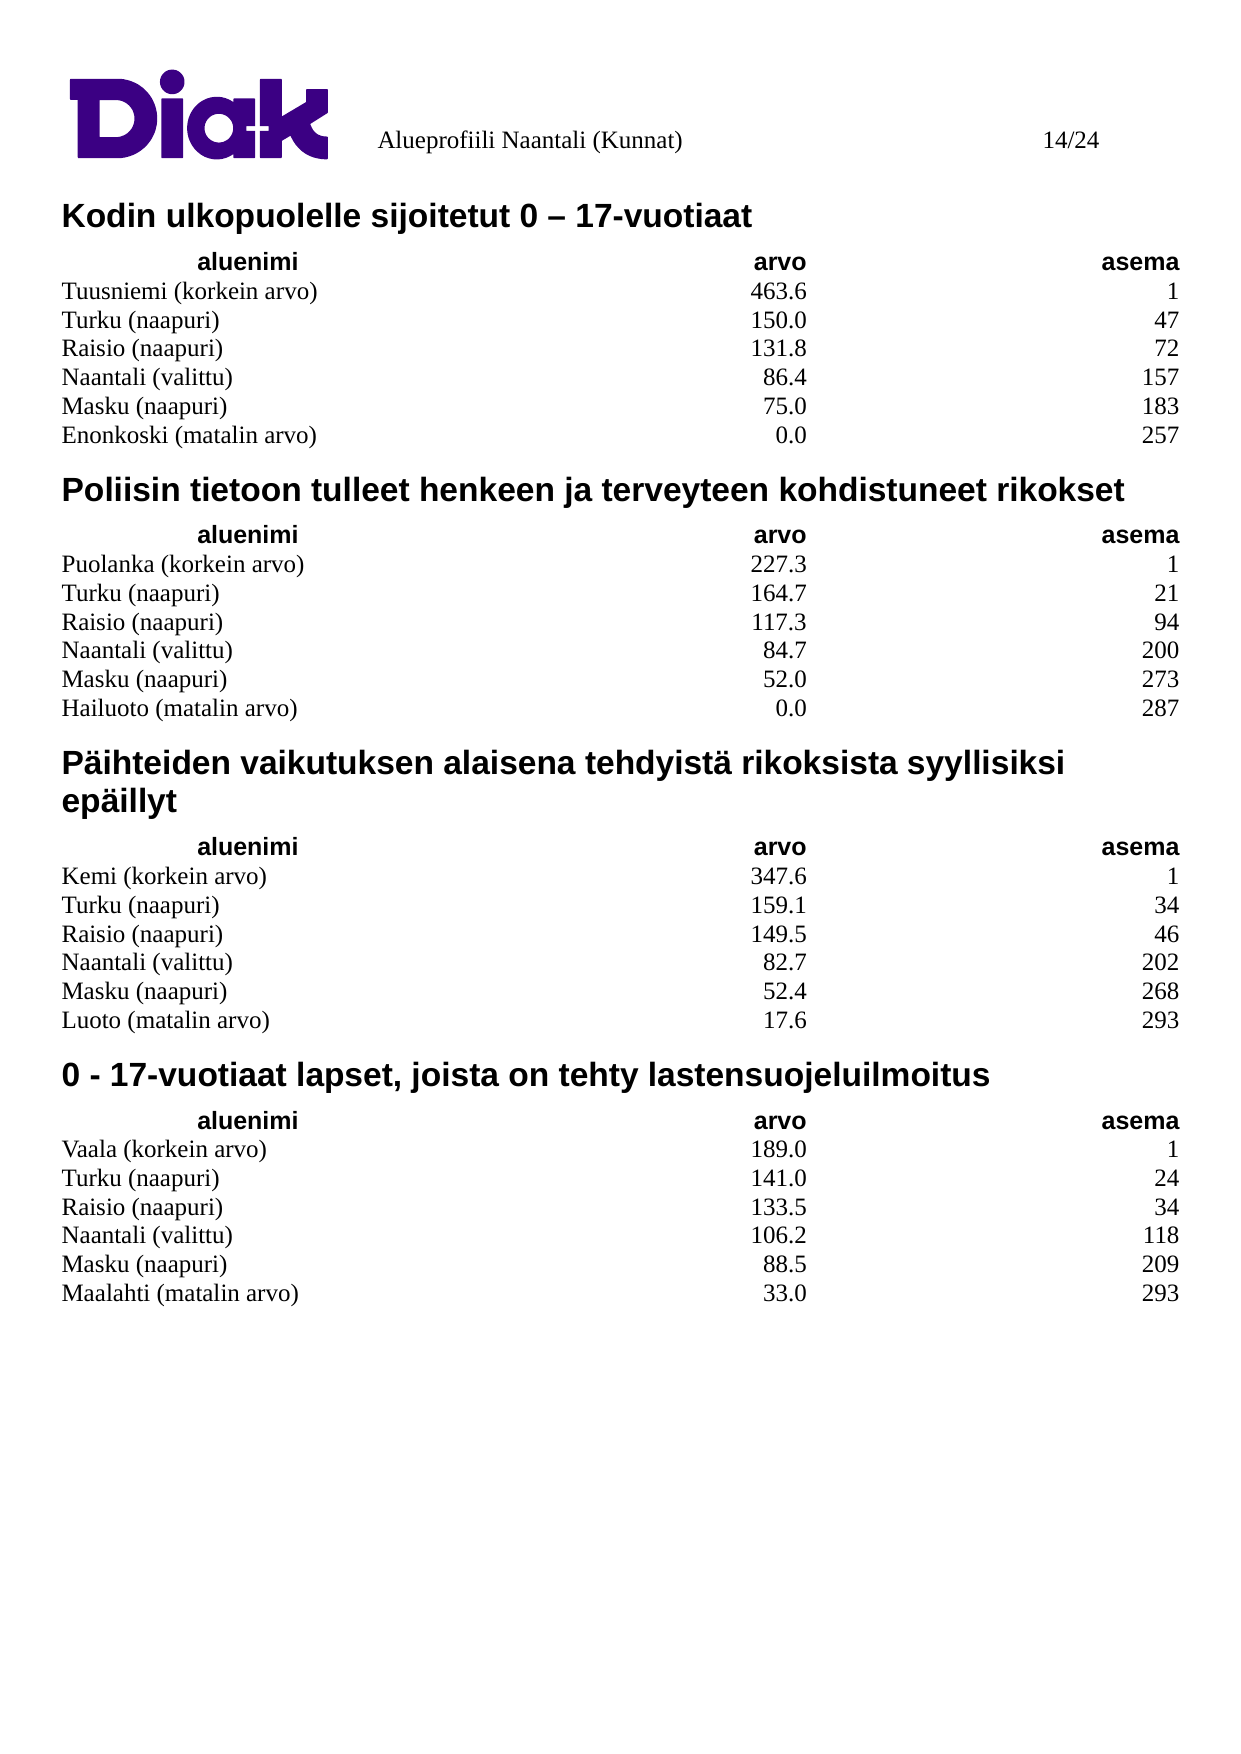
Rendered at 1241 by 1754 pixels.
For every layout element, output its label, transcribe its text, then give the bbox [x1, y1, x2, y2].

table_cell 189.0 [434, 1134, 806, 1163]
table_cell 227.3 [434, 549, 806, 578]
table_cell 33.0 [434, 1278, 806, 1307]
table_cell Masku (naapuri) [61, 976, 434, 1005]
table_cell 17.6 [434, 1005, 806, 1034]
table_cell 268 [806, 976, 1179, 1005]
table_cell 72 [806, 334, 1179, 362]
table_cell 84.7 [434, 636, 806, 664]
table_cell 209 [806, 1249, 1179, 1278]
table_cell 88.5 [434, 1249, 806, 1278]
table_cell 463.6 [434, 276, 806, 305]
table_cell Masku (naapuri) [61, 664, 434, 693]
table_cell 149.5 [434, 919, 806, 947]
table_cell Masku (naapuri) [61, 391, 434, 420]
table_cell 273 [806, 664, 1179, 693]
table_cell Luoto (matalin arvo) [61, 1005, 434, 1034]
table_header arvo [434, 833, 806, 861]
table_cell Naantali (valittu) [61, 362, 434, 391]
table_cell 287 [806, 693, 1179, 722]
table_cell 21 [806, 578, 1179, 607]
table_cell 47 [806, 305, 1179, 333]
table_cell Turku (naapuri) [61, 1163, 434, 1192]
table_cell 133.5 [434, 1192, 806, 1221]
table_cell Vaala (korkein arvo) [61, 1134, 434, 1163]
table_cell 117.3 [434, 607, 806, 636]
table_cell 24 [806, 1163, 1179, 1192]
table_cell Naantali (valittu) [61, 948, 434, 976]
table_cell Raisio (naapuri) [61, 334, 434, 362]
table_cell 1 [806, 549, 1179, 578]
table_cell 34 [806, 890, 1179, 919]
table_cell 150.0 [434, 305, 806, 333]
table_cell 202 [806, 948, 1179, 976]
table_header asema [806, 1106, 1179, 1134]
table_header arvo [434, 247, 806, 276]
table_cell 75.0 [434, 391, 806, 420]
table_header asema [806, 247, 1179, 276]
table_header arvo [434, 1106, 806, 1134]
table_cell Enonkoski (matalin arvo) [61, 420, 434, 448]
table_cell Hailuoto (matalin arvo) [61, 693, 434, 722]
table_cell Tuusniemi (korkein arvo) [61, 276, 434, 305]
table_cell 106.2 [434, 1221, 806, 1249]
table_header aluenimi [61, 1106, 434, 1134]
table_cell Turku (naapuri) [61, 578, 434, 607]
table_cell Raisio (naapuri) [61, 919, 434, 947]
table_cell 94 [806, 607, 1179, 636]
table_cell 1 [806, 861, 1179, 890]
table_header aluenimi [61, 833, 434, 861]
table_cell 1 [806, 1134, 1179, 1163]
table_cell 34 [806, 1192, 1179, 1221]
table_cell Masku (naapuri) [61, 1249, 434, 1278]
table_cell 46 [806, 919, 1179, 947]
table_cell 141.0 [434, 1163, 806, 1192]
table_cell Turku (naapuri) [61, 305, 434, 333]
table_header asema [806, 521, 1179, 549]
subtitle Päihteiden vaikutuksen alaisena tehdyistä rikoksista syyllisiksi epäillyt [61, 743, 1179, 820]
table_cell 52.4 [434, 976, 806, 1005]
table_cell 183 [806, 391, 1179, 420]
table_cell Naantali (valittu) [61, 1221, 434, 1249]
table_cell 1 [806, 276, 1179, 305]
table_header asema [806, 833, 1179, 861]
table_cell 131.8 [434, 334, 806, 362]
table_cell 257 [806, 420, 1179, 448]
table_cell 347.6 [434, 861, 806, 890]
table_cell 52.0 [434, 664, 806, 693]
table_header arvo [434, 521, 806, 549]
table_cell 0.0 [434, 420, 806, 448]
table_cell Raisio (naapuri) [61, 607, 434, 636]
table_cell Raisio (naapuri) [61, 1192, 434, 1221]
subtitle 0 - 17-vuotiaat lapset, joista on tehty lastensuojeluilmoitus [61, 1054, 1179, 1093]
table_cell 164.7 [434, 578, 806, 607]
table_cell Turku (naapuri) [61, 890, 434, 919]
table_header aluenimi [61, 521, 434, 549]
table_cell 293 [806, 1005, 1179, 1034]
table_header aluenimi [61, 247, 434, 276]
table_cell 293 [806, 1278, 1179, 1307]
table_cell 118 [806, 1221, 1179, 1249]
table_cell 159.1 [434, 890, 806, 919]
subtitle Kodin ulkopuolelle sijoitetut 0 – 17-vuotiaat [61, 196, 1179, 235]
table_cell Maalahti (matalin arvo) [61, 1278, 434, 1307]
table_cell 200 [806, 636, 1179, 664]
table_cell 86.4 [434, 362, 806, 391]
table_cell Naantali (valittu) [61, 636, 434, 664]
table_cell 157 [806, 362, 1179, 391]
table_cell 82.7 [434, 948, 806, 976]
table_cell Puolanka (korkein arvo) [61, 549, 434, 578]
table_cell Kemi (korkein arvo) [61, 861, 434, 890]
table_cell 0.0 [434, 693, 806, 722]
subtitle Poliisin tietoon tulleet henkeen ja terveyteen kohdistuneet rikokset [61, 469, 1179, 508]
